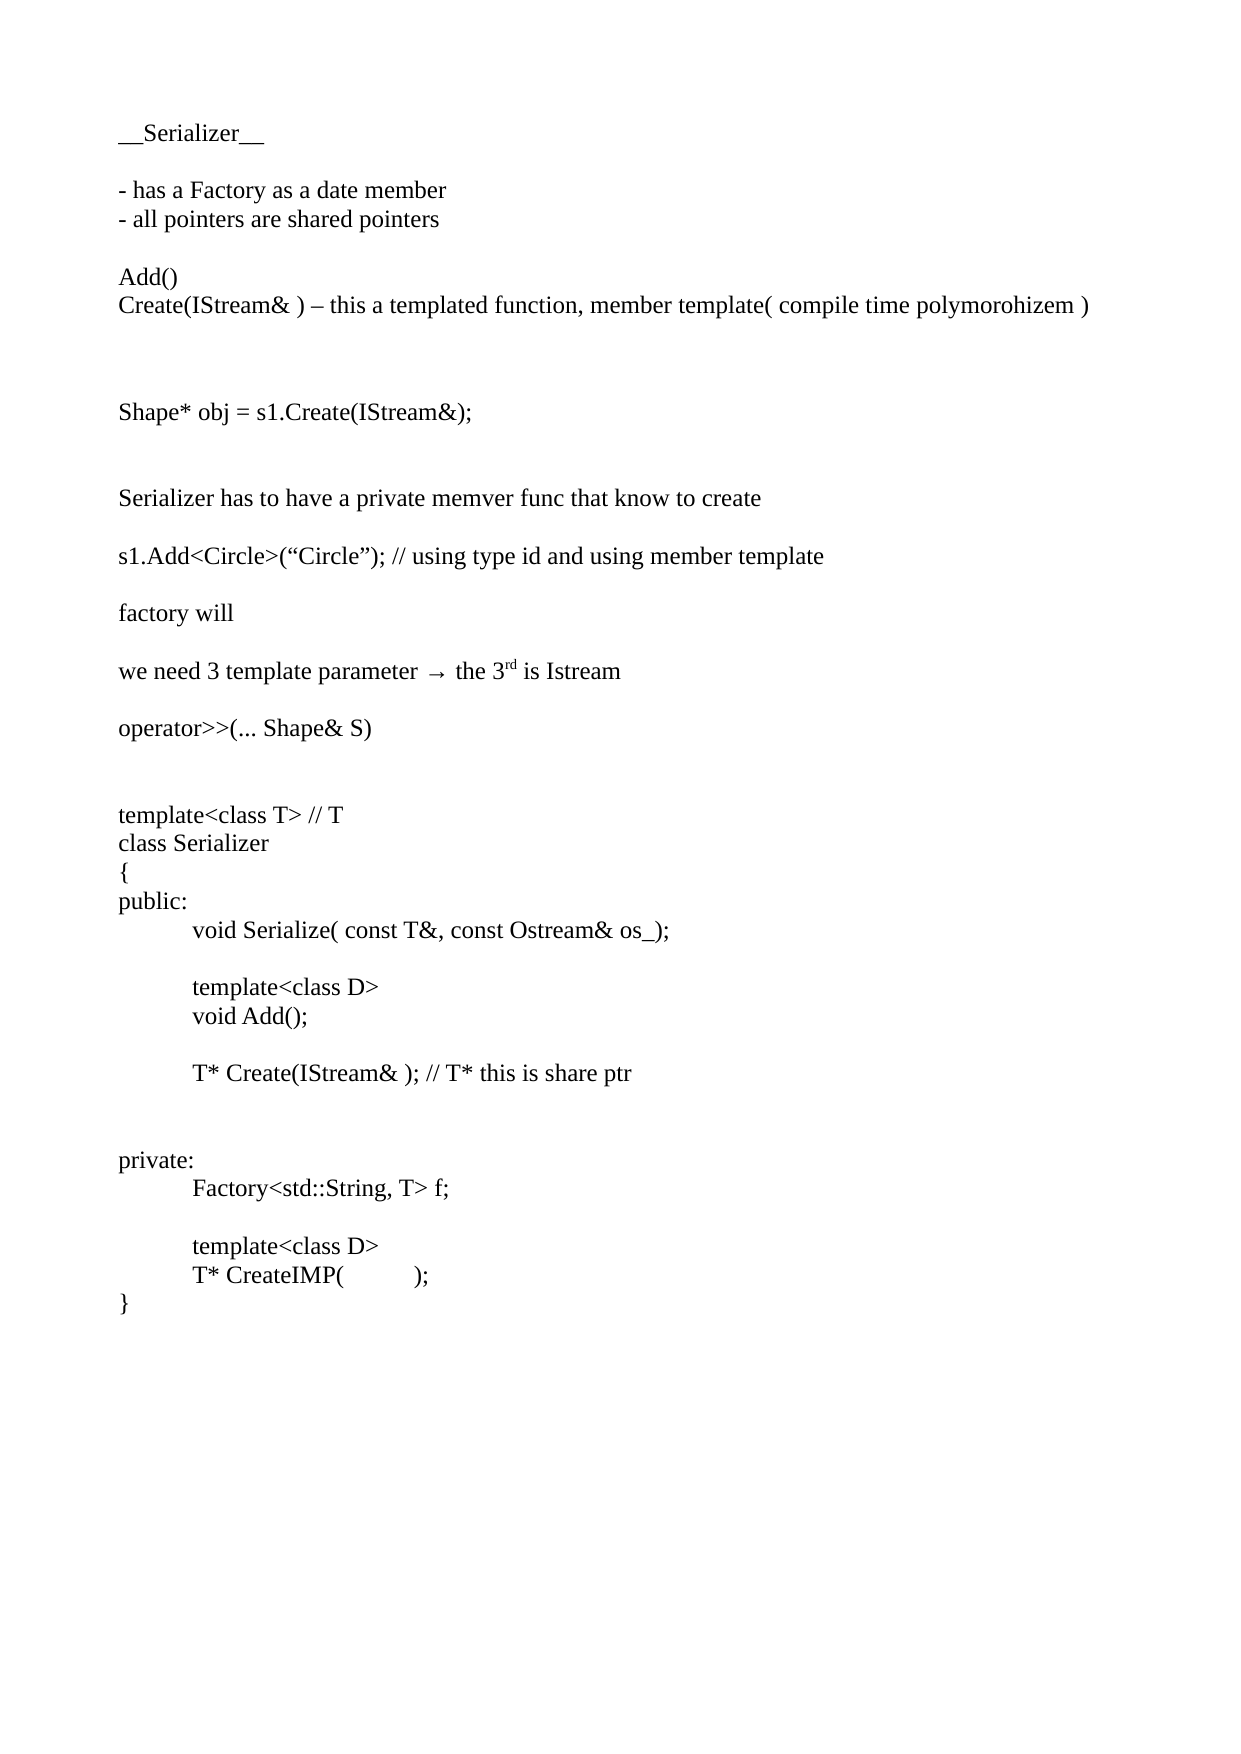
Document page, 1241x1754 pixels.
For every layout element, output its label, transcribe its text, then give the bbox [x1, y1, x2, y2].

text void Add(); [118, 1001, 1122, 1030]
text T* Create(IStream& ); // T* this is share ptr [118, 1058, 1122, 1087]
text void Serialize( const T&, const Ostream& os_); [118, 915, 1122, 943]
text } [118, 1288, 1122, 1317]
text template<class T> // T [118, 800, 1122, 828]
text we need 3 template parameter → the 3rd is Istream [118, 656, 1122, 685]
text class Serializer [118, 828, 1122, 857]
text template<class D> [118, 1231, 1122, 1260]
text factory will [118, 598, 1122, 627]
text template<class D> [118, 972, 1122, 1001]
text - has a Factory as a date member [118, 176, 1122, 204]
text { [118, 857, 1122, 886]
text T* CreateIMP( ); [118, 1260, 1122, 1288]
text - all pointers are shared pointers [118, 204, 1122, 233]
text Shape* obj = s1.Create(IStream&); [118, 397, 1122, 426]
text private: [118, 1145, 1122, 1173]
text public: [118, 886, 1122, 915]
text __Serializer__ [118, 118, 1122, 147]
text Factory<std::String, T> f; [118, 1173, 1122, 1202]
text Serializer has to have a private memver func that know to create [118, 483, 1122, 512]
text Create(IStream& ) – this a templated function, member template( compile time polymorohizem ) [118, 291, 1122, 319]
text s1.Add<Circle>(“Circle”); // using type id and using member template [118, 541, 1122, 570]
text operator>>(... Shape& S) [118, 713, 1122, 742]
text Add() [118, 262, 1122, 291]
